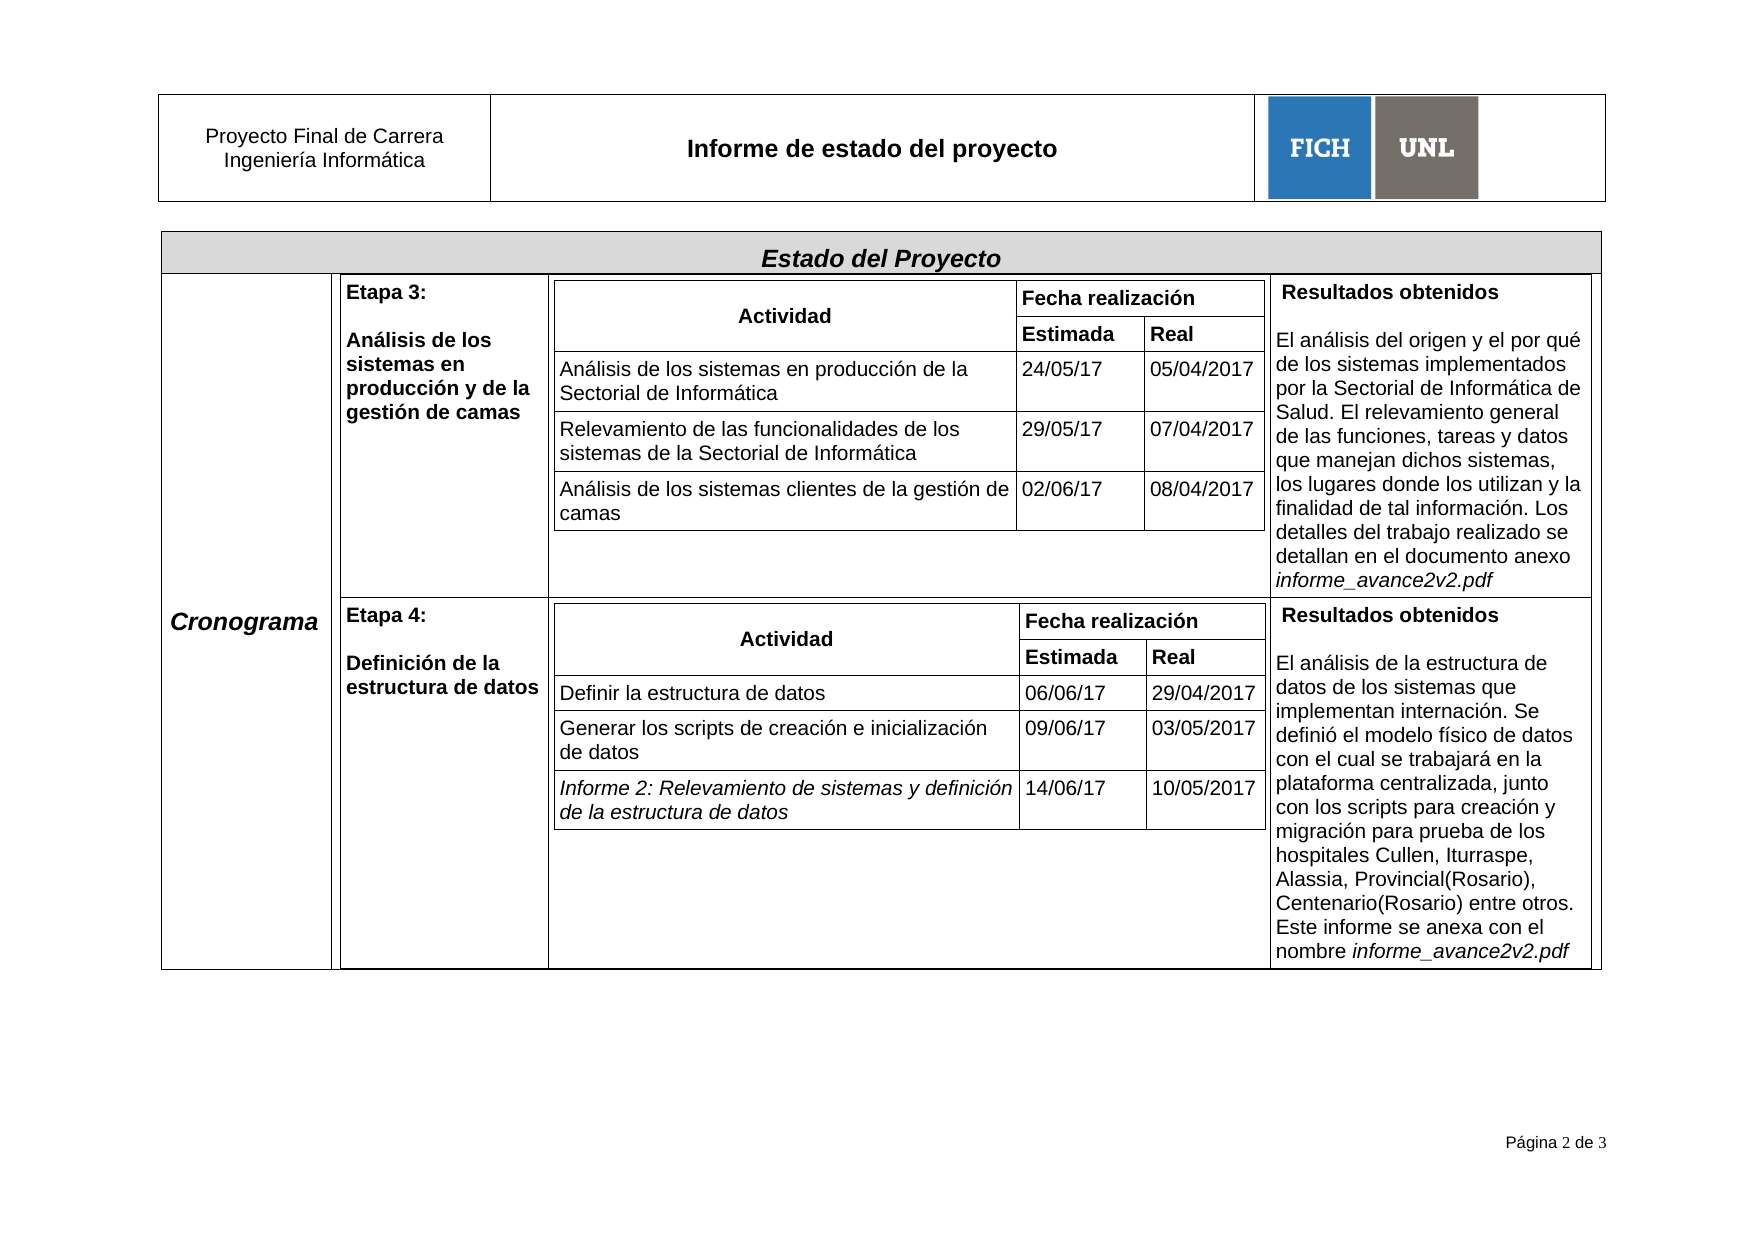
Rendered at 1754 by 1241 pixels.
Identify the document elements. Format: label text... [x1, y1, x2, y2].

table_cell [332, 274, 340, 969]
table_header Fecha realización [1017, 281, 1264, 316]
table_header Actividad [555, 281, 1016, 351]
table_header Actividad [555, 604, 1019, 674]
table_cell Resultados obtenidos El análisis de la estructura de datos de los sistemas que implementan internación. Se definió el modelo físico de datos con el cual se trabajará en la plataforma centralizada, junto con los scripts para creación y migración para prueba de los hospitales Cullen, Iturraspe, Alassia, Provincial(Rosario), Centenario(Rosario) entre otros. Este informe se anexa con el nombre informe_avance2v2.pdf [1271, 598, 1591, 968]
table_cell 29/04/2017 [1147, 676, 1265, 710]
table_cell 03/05/2017 [1147, 711, 1265, 770]
table_cell Definir la estructura de datos [555, 676, 1019, 710]
table_cell Generar los scripts de creación e inicialización de datos [555, 711, 1019, 770]
table_header Etapa 3: Análisis de los sistemas en producción y de la gestión de camas [341, 275, 548, 597]
table_header Estado del Proyecto [162, 232, 1601, 273]
table_cell 06/06/17 [1020, 676, 1146, 710]
table_header Fecha realización [1020, 604, 1265, 639]
table_cell 29/05/17 [1017, 412, 1144, 471]
table_cell 09/06/17 [1020, 711, 1146, 770]
table_cell 14/06/17 [1020, 771, 1146, 829]
table_cell [549, 598, 1270, 968]
table_cell Relevamiento de las funcionalidades de los sistemas de la Sectorial de Informática [555, 412, 1016, 471]
table_cell Real [1147, 640, 1265, 674]
table_cell Cronograma [162, 274, 331, 969]
table_cell Informe 2: Relevamiento de sistemas y definición de la estructura de datos [555, 771, 1019, 829]
table_cell 05/04/2017 [1145, 352, 1264, 411]
table_cell 10/05/2017 [1147, 771, 1265, 829]
table_header Resultados obtenidos El análisis del origen y el por qué de los sistemas implementados por la Sectorial de Informática de Salud. El relevamiento general de las funciones, tareas y datos que manejan dichos sistemas, los lugares donde los utilizan y la finalidad de tal información. Los detalles del trabajo realizado se detallan en el documento anexo informe_avance2v2.pdf [1271, 275, 1591, 597]
table_cell 02/06/17 [1017, 472, 1144, 530]
table_cell Análisis de los sistemas clientes de la gestión de camas [555, 472, 1016, 530]
picture [1265, 95, 1481, 201]
table_cell Estimada [1017, 317, 1144, 351]
table_cell [1592, 274, 1601, 969]
table_cell Estimada [1020, 640, 1146, 674]
table_cell 08/04/2017 [1145, 472, 1264, 530]
table_cell 07/04/2017 [1145, 412, 1264, 471]
table_cell Análisis de los sistemas en producción de la Sectorial de Informática [555, 352, 1016, 411]
table_header [549, 275, 1270, 597]
table_cell Real [1145, 317, 1264, 351]
table_cell 24/05/17 [1017, 352, 1144, 411]
table_cell Etapa 4: Definición de la estructura de datos [341, 598, 548, 968]
